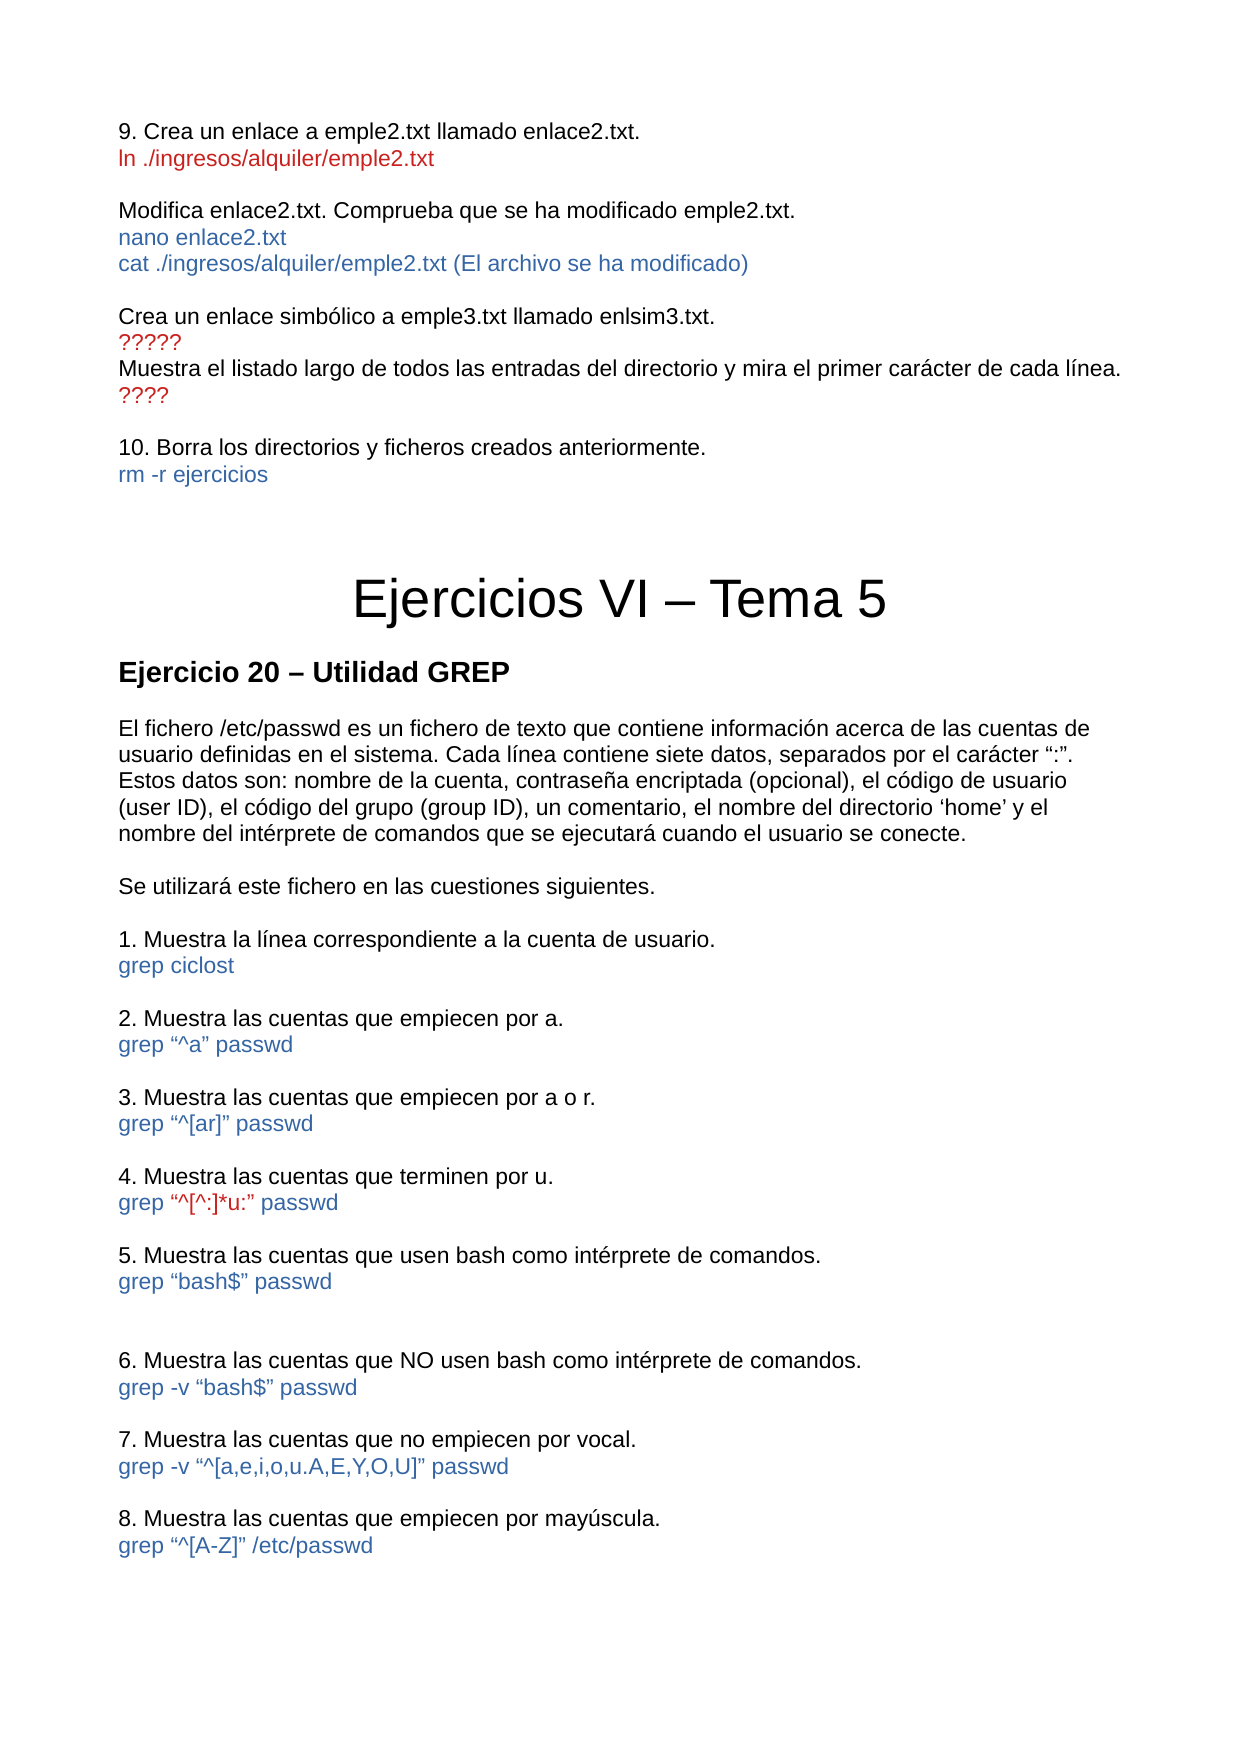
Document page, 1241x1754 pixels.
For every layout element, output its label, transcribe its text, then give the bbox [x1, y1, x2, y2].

text Crea un enlace simbólico a emple3.txt llamado enlsim3.txt. [118, 303, 1122, 329]
text Muestra el listado largo de todos las entradas del directorio y mira el primer carácter de cada línea. [118, 355, 1122, 382]
text Modifica enlace2.txt. Comprueba que se ha modificado emple2.txt. [118, 197, 1122, 223]
text El fichero /etc/passwd es un fichero de texto que contiene información acerca de las cuentas de usuario definidas en el sistema. Cada línea contiene siete datos, separados por el carácter “:”. Estos datos son: nombre de la cuenta, contraseña encriptada (opcional), el código de usuario (user ID), el código del grupo (group ID), un comentario, el nombre del directorio ‘home’ y el nombre del intérprete de comandos que se ejecutará cuando el usuario se conecte. [118, 715, 1122, 846]
text cat ./ingresos/alquiler/emple2.txt (El archivo se ha modificado) [118, 250, 1122, 276]
text 6. Muestra las cuentas que NO usen bash como intérprete de comandos. [118, 1347, 1122, 1373]
text nano enlace2.txt [118, 223, 1122, 250]
text 8. Muestra las cuentas que empiecen por mayúscula. [118, 1505, 1122, 1532]
text 5. Muestra las cuentas que usen bash como intérprete de comandos. [118, 1242, 1122, 1268]
text 2. Muestra las cuentas que empiecen por a. [118, 1004, 1122, 1031]
text 4. Muestra las cuentas que terminen por u. [118, 1163, 1122, 1189]
text 10. Borra los directorios y ficheros creados anteriormente. [118, 434, 1122, 461]
text Ejercicios VI – Tema 5 [118, 566, 1122, 628]
text 9. Crea un enlace a emple2.txt llamado enlace2.txt. [118, 118, 1122, 144]
text Ejercicio 20 – Utilidad GREP [118, 655, 1122, 688]
text 3. Muestra las cuentas que empiecen por a o r. [118, 1084, 1122, 1110]
text grep “^[ar]” passwd [118, 1110, 1122, 1136]
text grep “^[A-Z]” /etc/passwd [118, 1532, 1122, 1558]
text Se utilizará este fichero en las cuestiones siguientes. [118, 873, 1122, 899]
text grep ciclost [118, 952, 1122, 978]
text ????? [118, 329, 1122, 355]
text ln ./ingresos/alquiler/emple2.txt [118, 144, 1122, 171]
text 7. Muestra las cuentas que no empiecen por vocal. [118, 1426, 1122, 1453]
text grep “^a” passwd [118, 1031, 1122, 1057]
text ???? [118, 382, 1122, 408]
text rm -r ejercicios [118, 461, 1122, 487]
text grep “^[^:]*u:” passwd [118, 1189, 1122, 1215]
text grep “bash$” passwd [118, 1268, 1122, 1294]
text grep -v “^[a,e,i,o,u.A,E,Y,O,U]” passwd [118, 1453, 1122, 1479]
text grep -v “bash$” passwd [118, 1373, 1122, 1400]
text 1. Muestra la línea correspondiente a la cuenta de usuario. [118, 926, 1122, 952]
